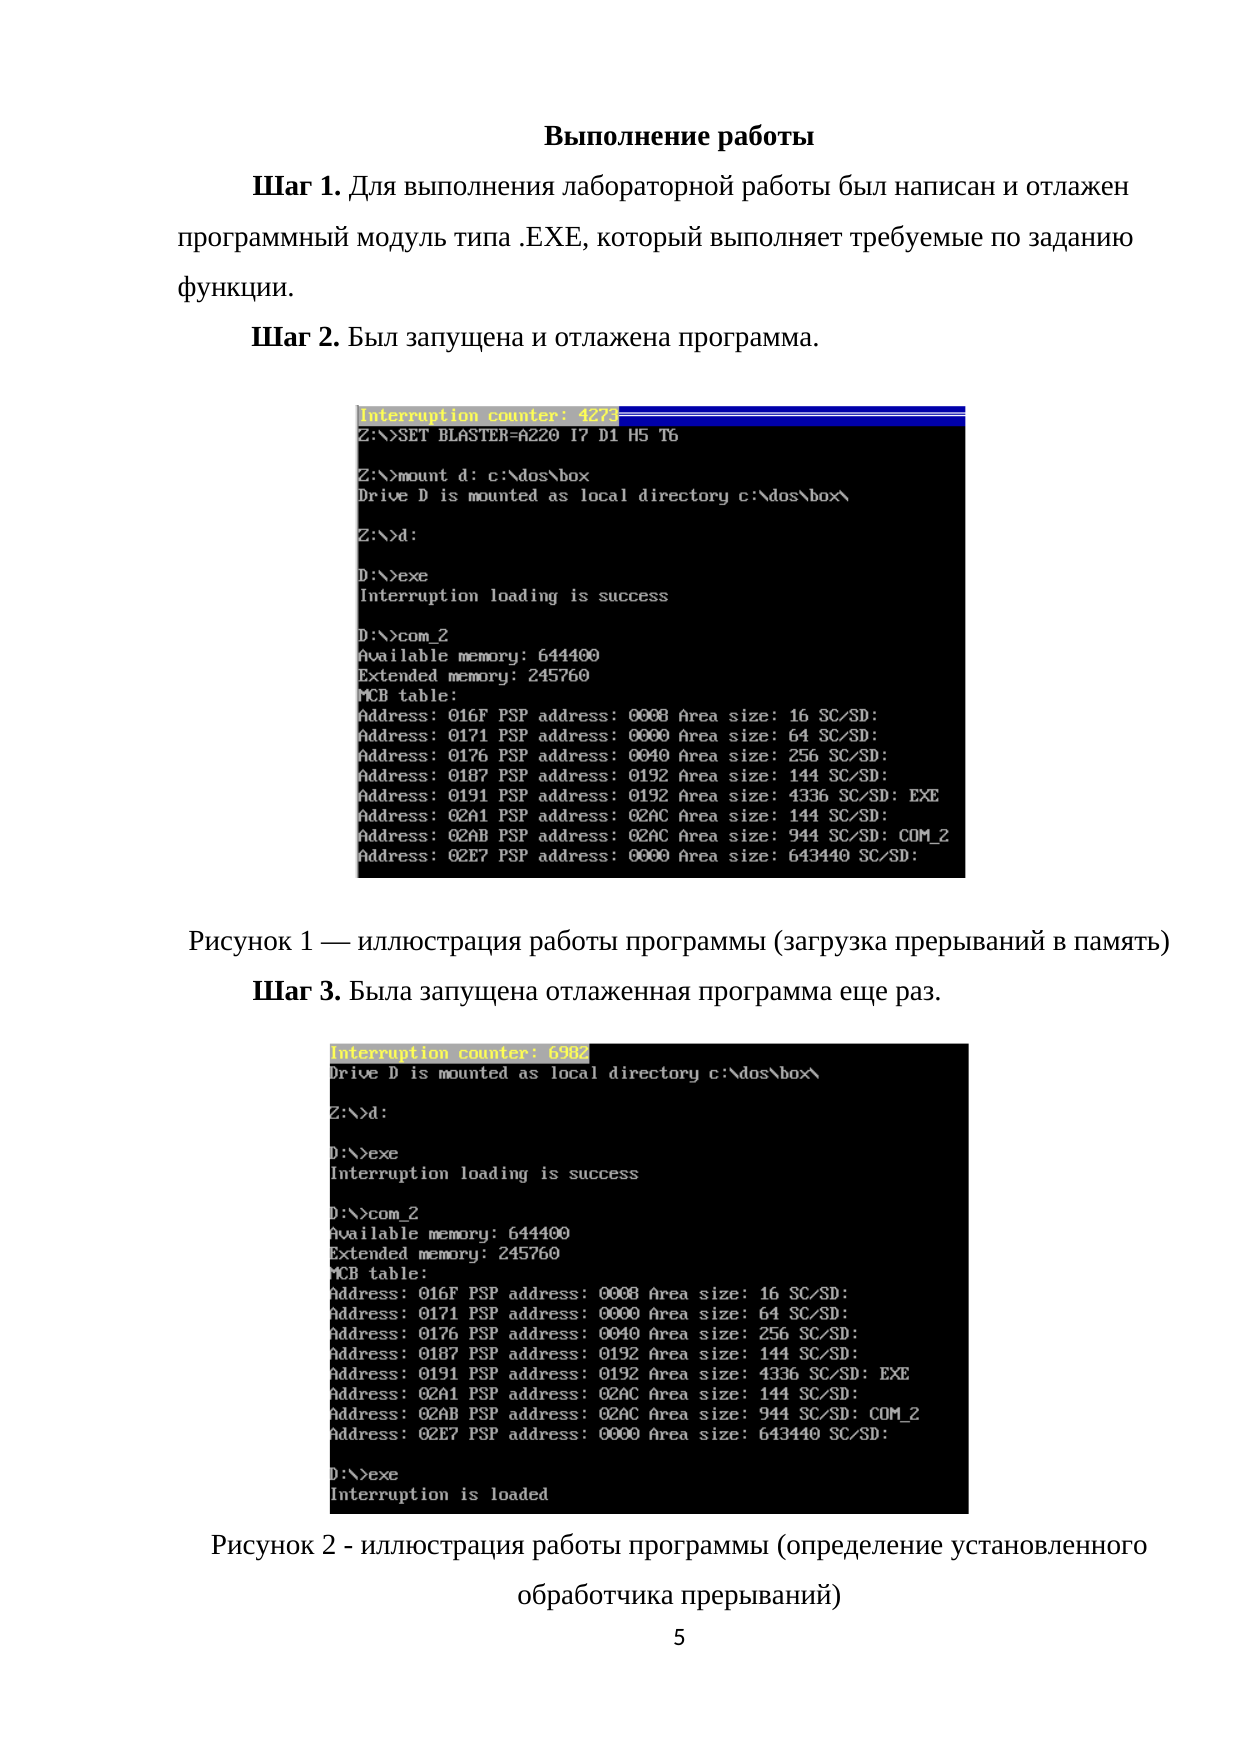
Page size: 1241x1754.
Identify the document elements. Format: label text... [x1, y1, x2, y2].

text Шаг 3. Была запущена отлаженная программа еще раз. [177, 973, 1181, 1007]
text Выполнение работы [177, 118, 1181, 152]
picture [355, 405, 966, 878]
text Шаг 1. Для выполнения лабораторной работы был написан и отлажен программный модуль типа .ЕХЕ, который выполняет требуемые по заданию функции. [177, 168, 1181, 303]
text Рисунок 1 — иллюстрация работы программы (загрузка прерываний в память) [177, 923, 1181, 957]
picture [329, 1040, 969, 1514]
text Шаг 2. Был запущена и отлажена программа. [177, 319, 1181, 353]
text Рисунок 2 - иллюстрация работы программы (определение установленного обработчика прерываний) [177, 1527, 1181, 1611]
